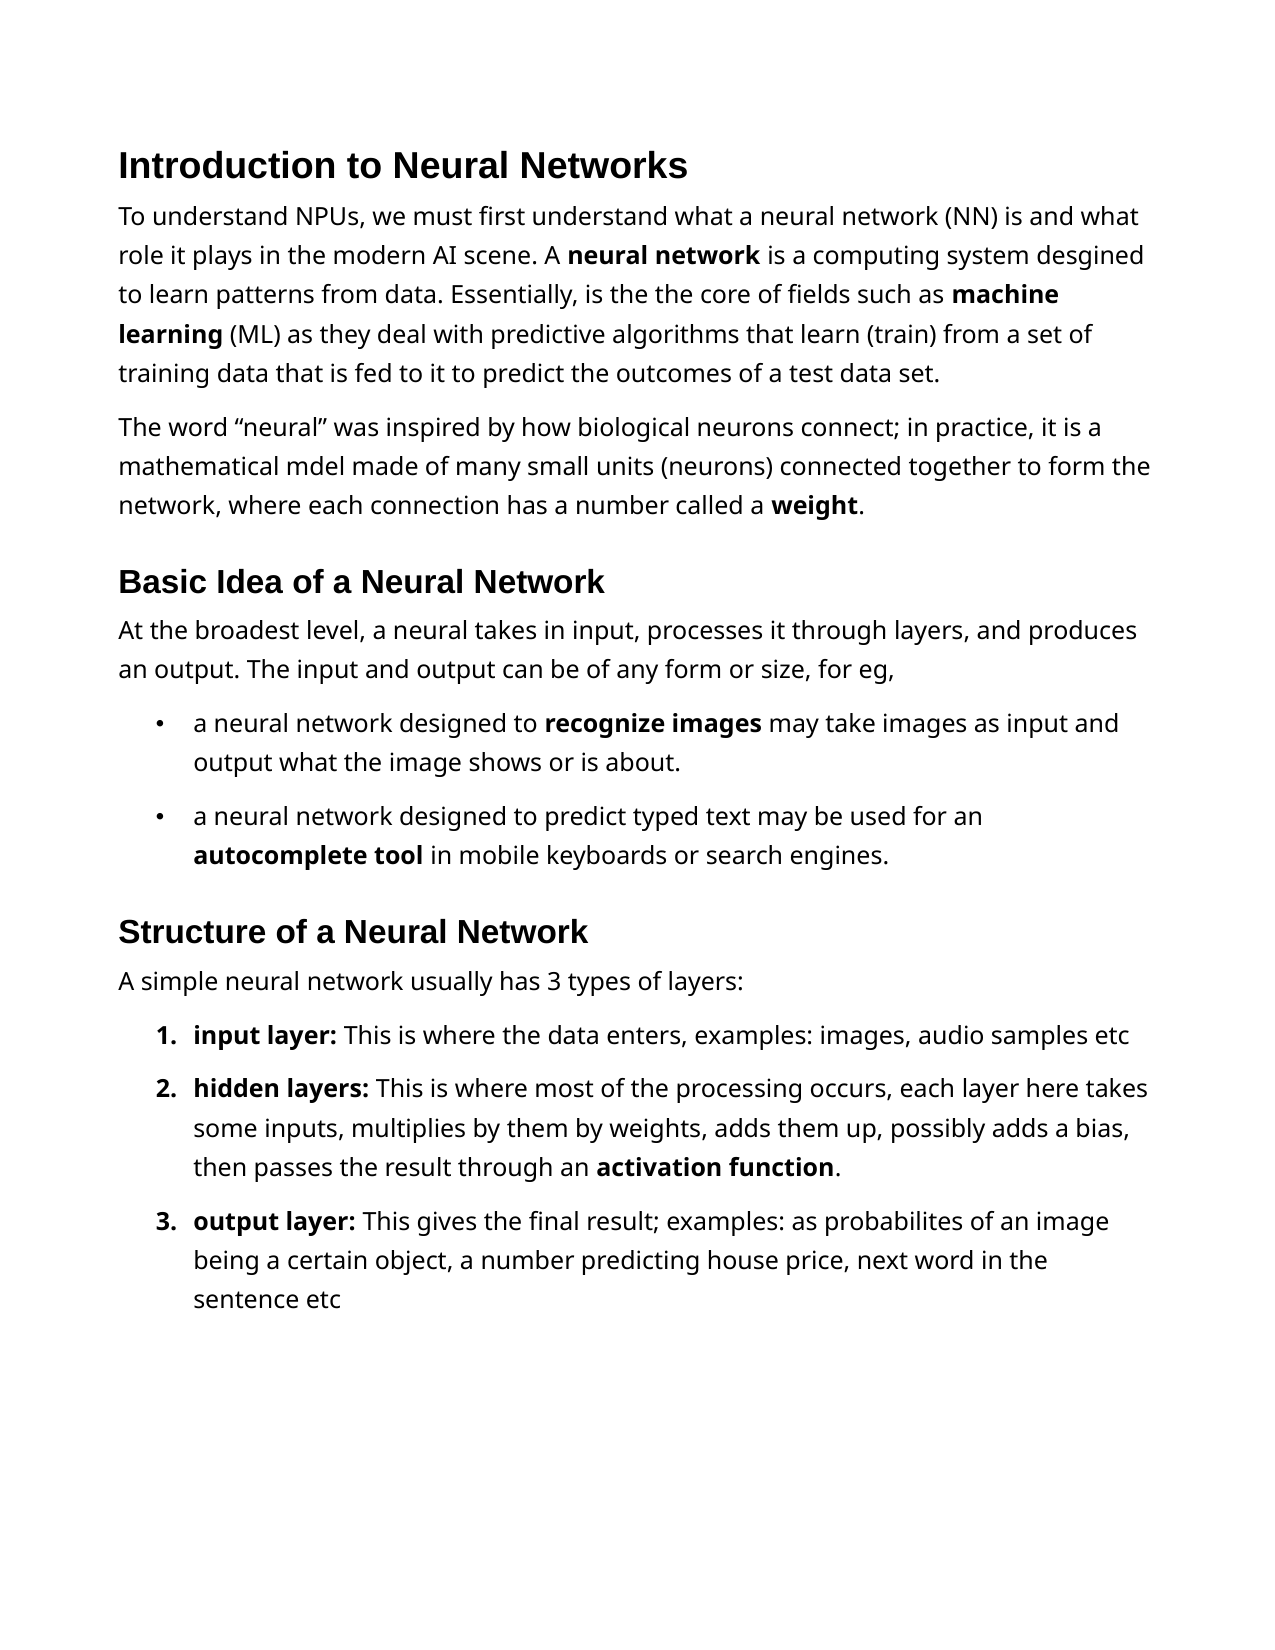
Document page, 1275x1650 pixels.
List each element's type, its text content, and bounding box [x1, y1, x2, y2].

list output layer: This gives the final result; examples: as probabilites of an image being a certain object, a number predicting house price, next word in the sentence etc [156, 1203, 1157, 1316]
text At the broadest level, a neural takes in input, processes it through layers, and produces an output. The input and output can be of any form or size, for eg, [118, 613, 1157, 686]
list hidden layers: This is where most of the processing occurs, each layer here takes some inputs, multiplies by them by weights, adds them up, possibly adds a bias, then passes the result through an activation function. [156, 1071, 1157, 1183]
text A simple neural network usually has 3 types of layers: [118, 963, 1157, 998]
list a neural network designed to recognize images may take images as input and output what the image shows or is about. [156, 706, 1157, 779]
subtitle Basic Idea of a Neural Network [118, 562, 1157, 601]
subtitle Structure of a Neural Network [118, 913, 1157, 951]
list a neural network designed to predict typed text may be used for an autocomplete tool in mobile keyboards or search engines. [156, 799, 1157, 872]
list input layer: This is where the data enters, examples: images, audio samples etc [156, 1017, 1157, 1051]
text The word “neural” was inspired by how biological neurons connect; in practice, it is a mathematical mdel made of many small units (neurons) connected together to form the network, where each connection has a number called a weight. [118, 409, 1157, 522]
subtitle Introduction to Neural Networks [118, 143, 1157, 186]
text To understand NPUs, we must first understand what a neural network (NN) is and what role it plays in the modern AI scene. A neural network is a computing system desgined to learn patterns from data. Essentially, is the the core of fields such as machine learning (ML) as they deal with predictive algorithms that learn (train) from a set of training data that is fed to it to predict the outcomes of a test data set. [118, 199, 1157, 389]
